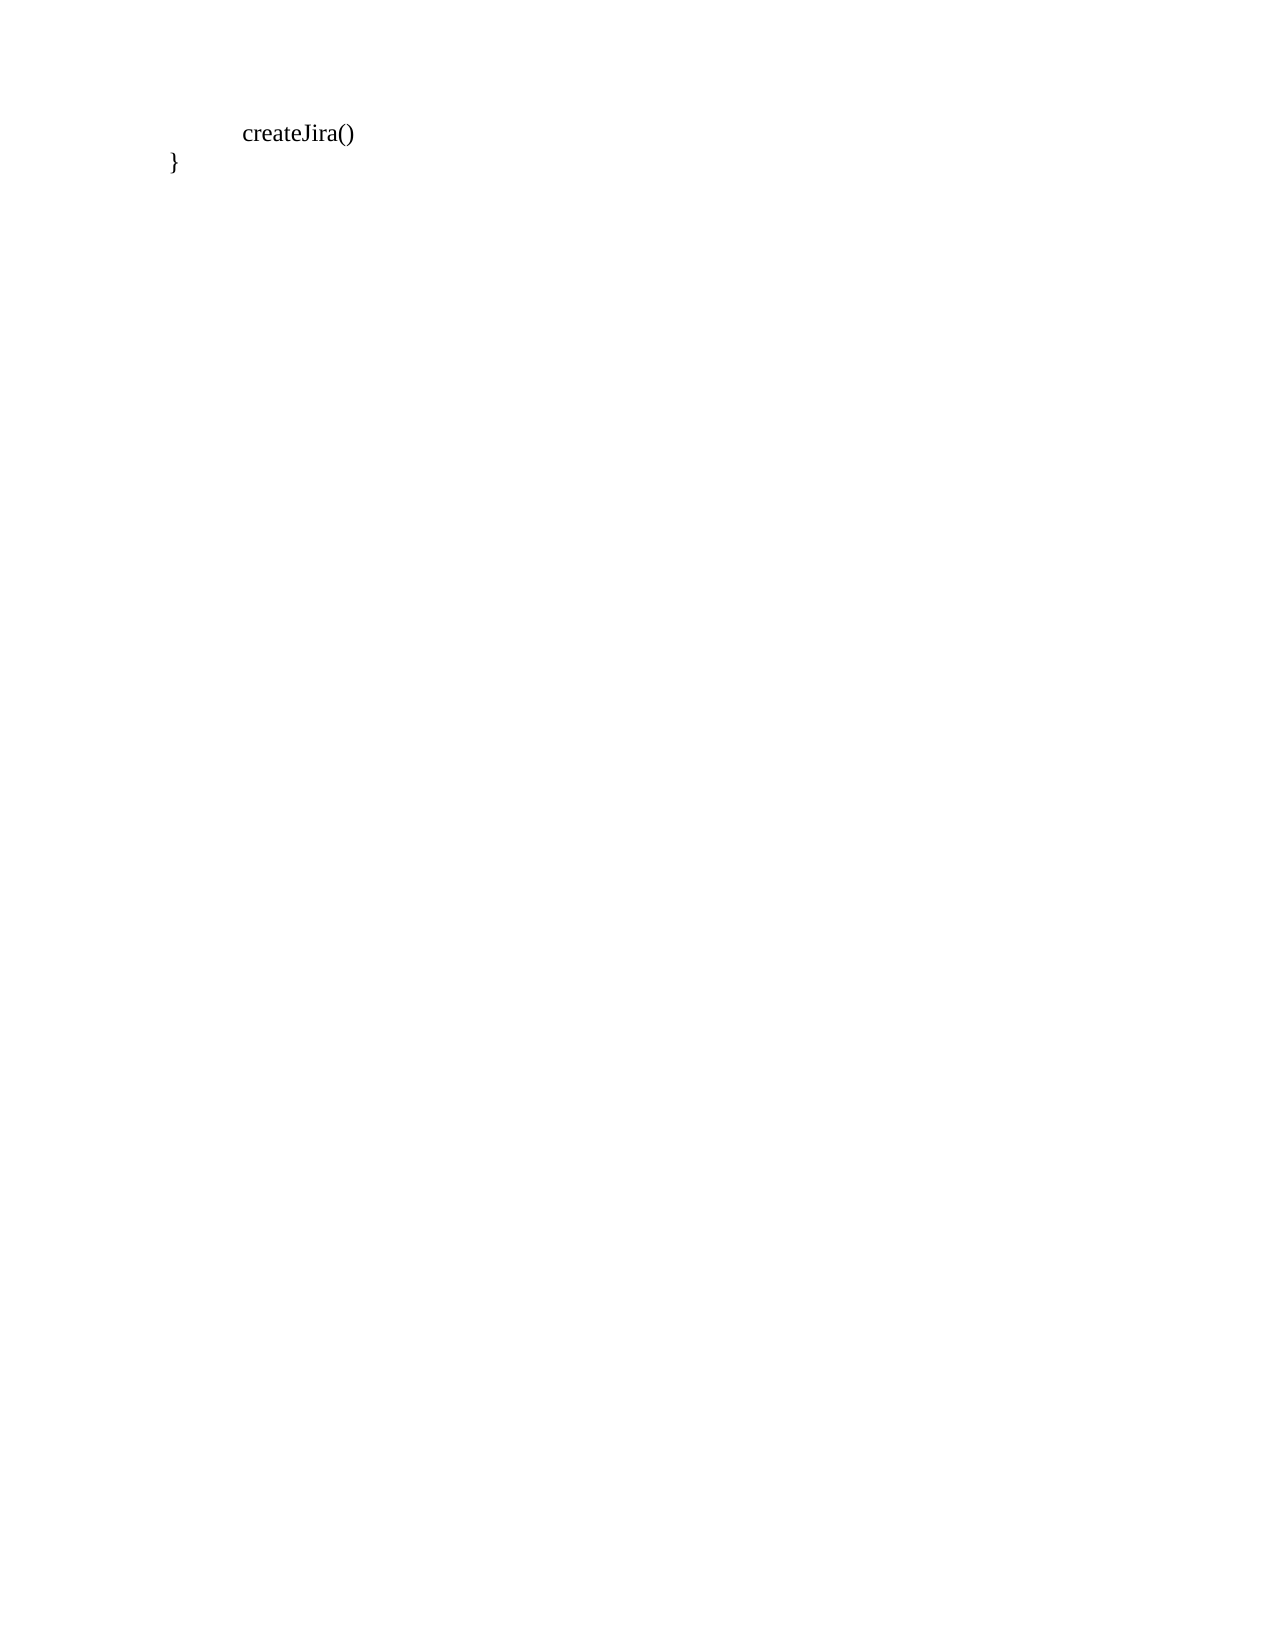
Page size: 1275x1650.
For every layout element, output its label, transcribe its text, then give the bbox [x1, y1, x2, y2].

text createJira() } [118, 118, 1157, 176]
